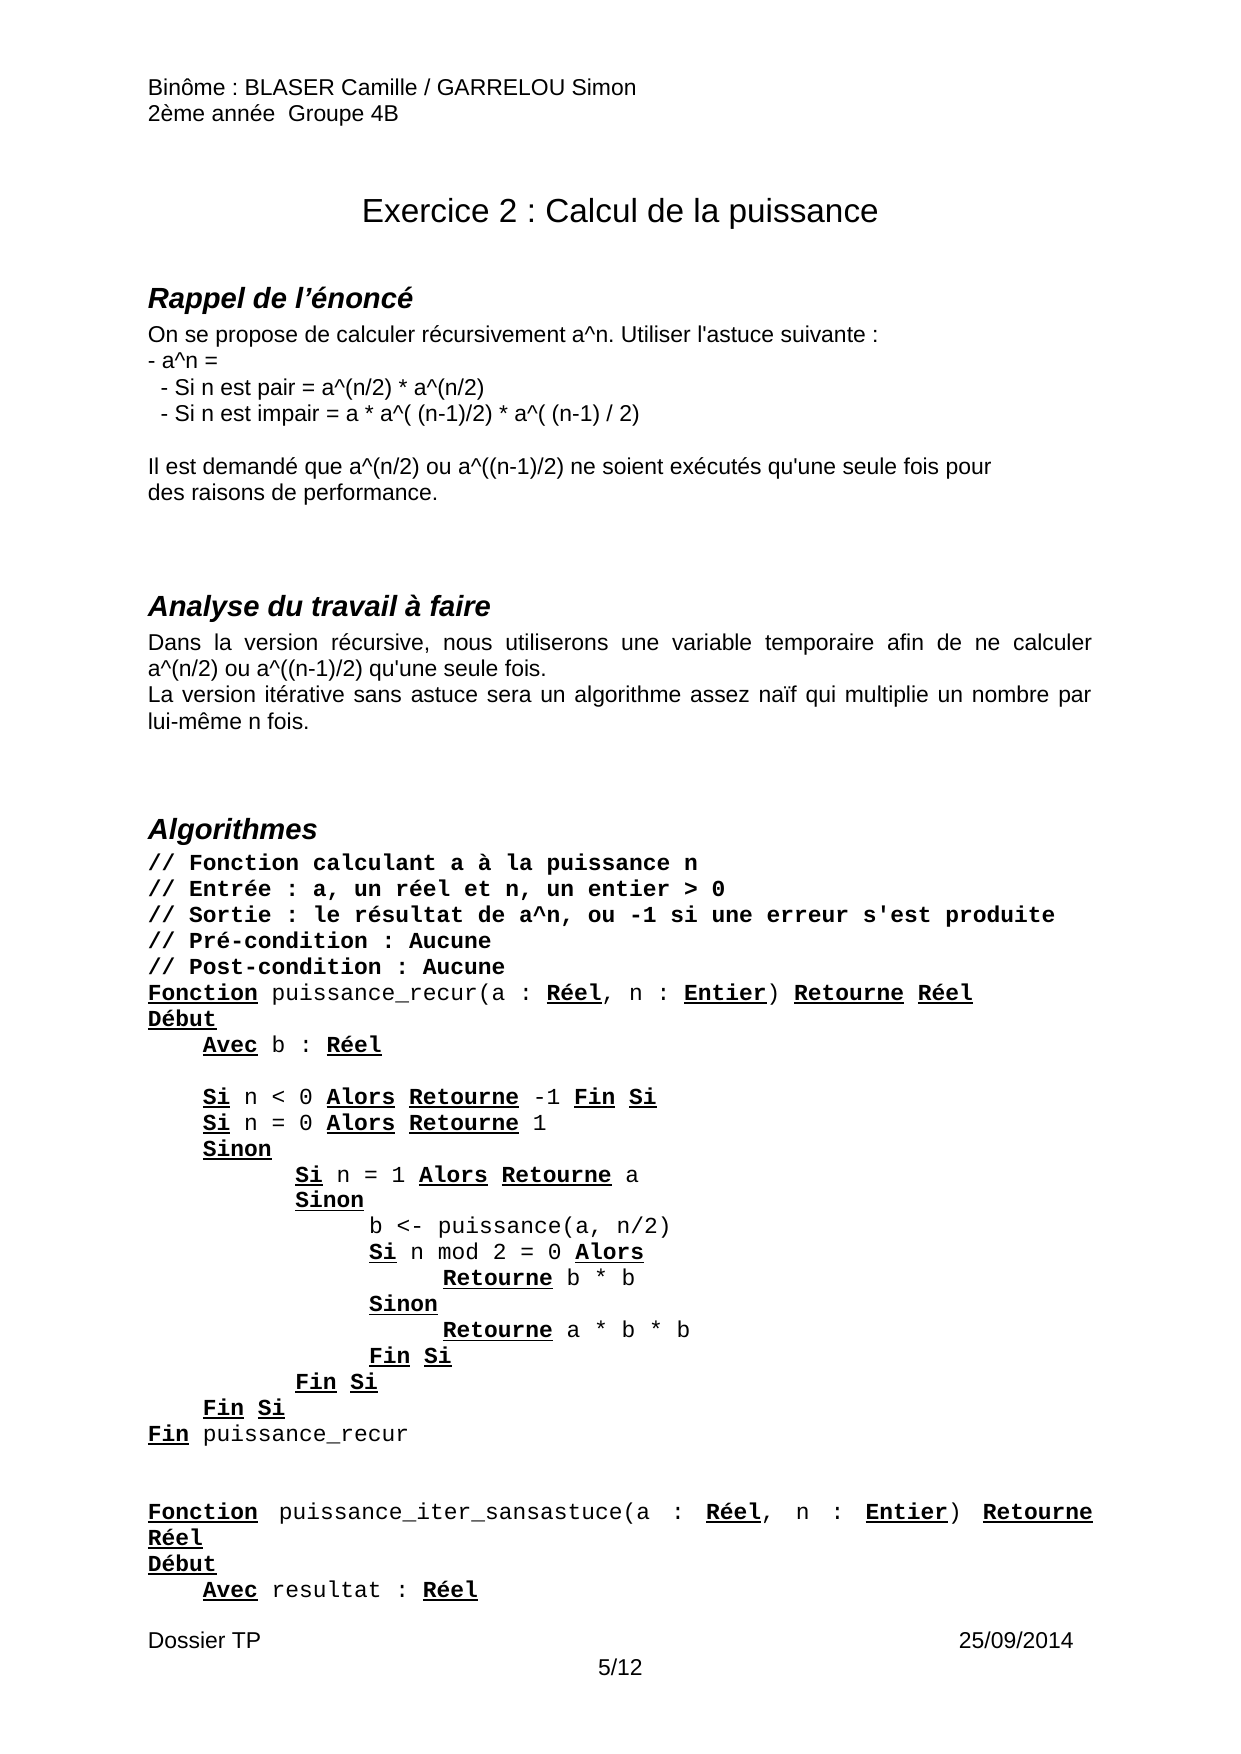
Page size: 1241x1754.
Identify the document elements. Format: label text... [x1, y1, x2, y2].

text Sinon [148, 1189, 1093, 1215]
text Sinon [148, 1137, 1093, 1163]
text Sinon [148, 1293, 1093, 1318]
text Fin Si [148, 1344, 1093, 1370]
text Si n mod 2 = 0 Alors [148, 1241, 1093, 1267]
text Il est demandé que a^(n/2) ou a^((n-1)/2) ne soient exécutés qu'une seule fois pour [148, 453, 1093, 479]
subtitle Analyse du travail à faire [148, 589, 1093, 622]
subtitle Algorithmes [148, 812, 1093, 845]
text On se propose de calculer récursivement a^n. Utiliser l'astuce suivante : [148, 321, 1093, 347]
text - Si n est impair = a * a^( (n-1)/2) * a^( (n-1) / 2) [148, 400, 1093, 426]
text Si n < 0 Alors Retourne -1 Fin Si [148, 1085, 1093, 1111]
text Avec resultat : Réel [148, 1578, 1093, 1604]
text // Entrée : a, un réel et n, un entier > 0 [148, 878, 1093, 903]
text Début [148, 1552, 1093, 1578]
text // Fonction calculant a à la puissance n [148, 852, 1093, 878]
text Fin Si [148, 1370, 1093, 1396]
text b <- puissance(a, n/2) [148, 1215, 1093, 1241]
text Fonction puissance_iter_sansastuce(a : Réel, n : Entier) Retourne Réel [148, 1500, 1093, 1552]
text Fin Si [148, 1396, 1093, 1422]
text Avec b : Réel [148, 1033, 1093, 1059]
text Si n = 1 Alors Retourne a [148, 1163, 1093, 1189]
subtitle Exercice 2 : Calcul de la puissance [148, 191, 1093, 230]
text - Si n est pair = a^(n/2) * a^(n/2) [148, 374, 1093, 400]
text Dans la version récursive, nous utiliserons une variable temporaire afin de ne calculer a^(n/2) ou a^((n-1)/2) qu'une seule fois. [148, 629, 1093, 681]
text des raisons de performance. [148, 479, 1093, 505]
text Fonction puissance_recur(a : Réel, n : Entier) Retourne Réel [148, 981, 1093, 1007]
text Retourne b * b [148, 1267, 1093, 1293]
text Fin puissance_recur [148, 1422, 1093, 1448]
text - a^n = [148, 347, 1093, 374]
text Début [148, 1007, 1093, 1033]
text // Pré-condition : Aucune [148, 929, 1093, 955]
text // Sortie : le résultat de a^n, ou -1 si une erreur s'est produite [148, 903, 1093, 929]
text // Post-condition : Aucune [148, 955, 1093, 981]
subtitle Rappel de l’énoncé [148, 281, 1093, 315]
text La version itérative sans astuce sera un algorithme assez naïf qui multiplie un nombre par lui-même n fois. [148, 681, 1093, 734]
text Si n = 0 Alors Retourne 1 [148, 1111, 1093, 1137]
text Retourne a * b * b [148, 1318, 1093, 1344]
